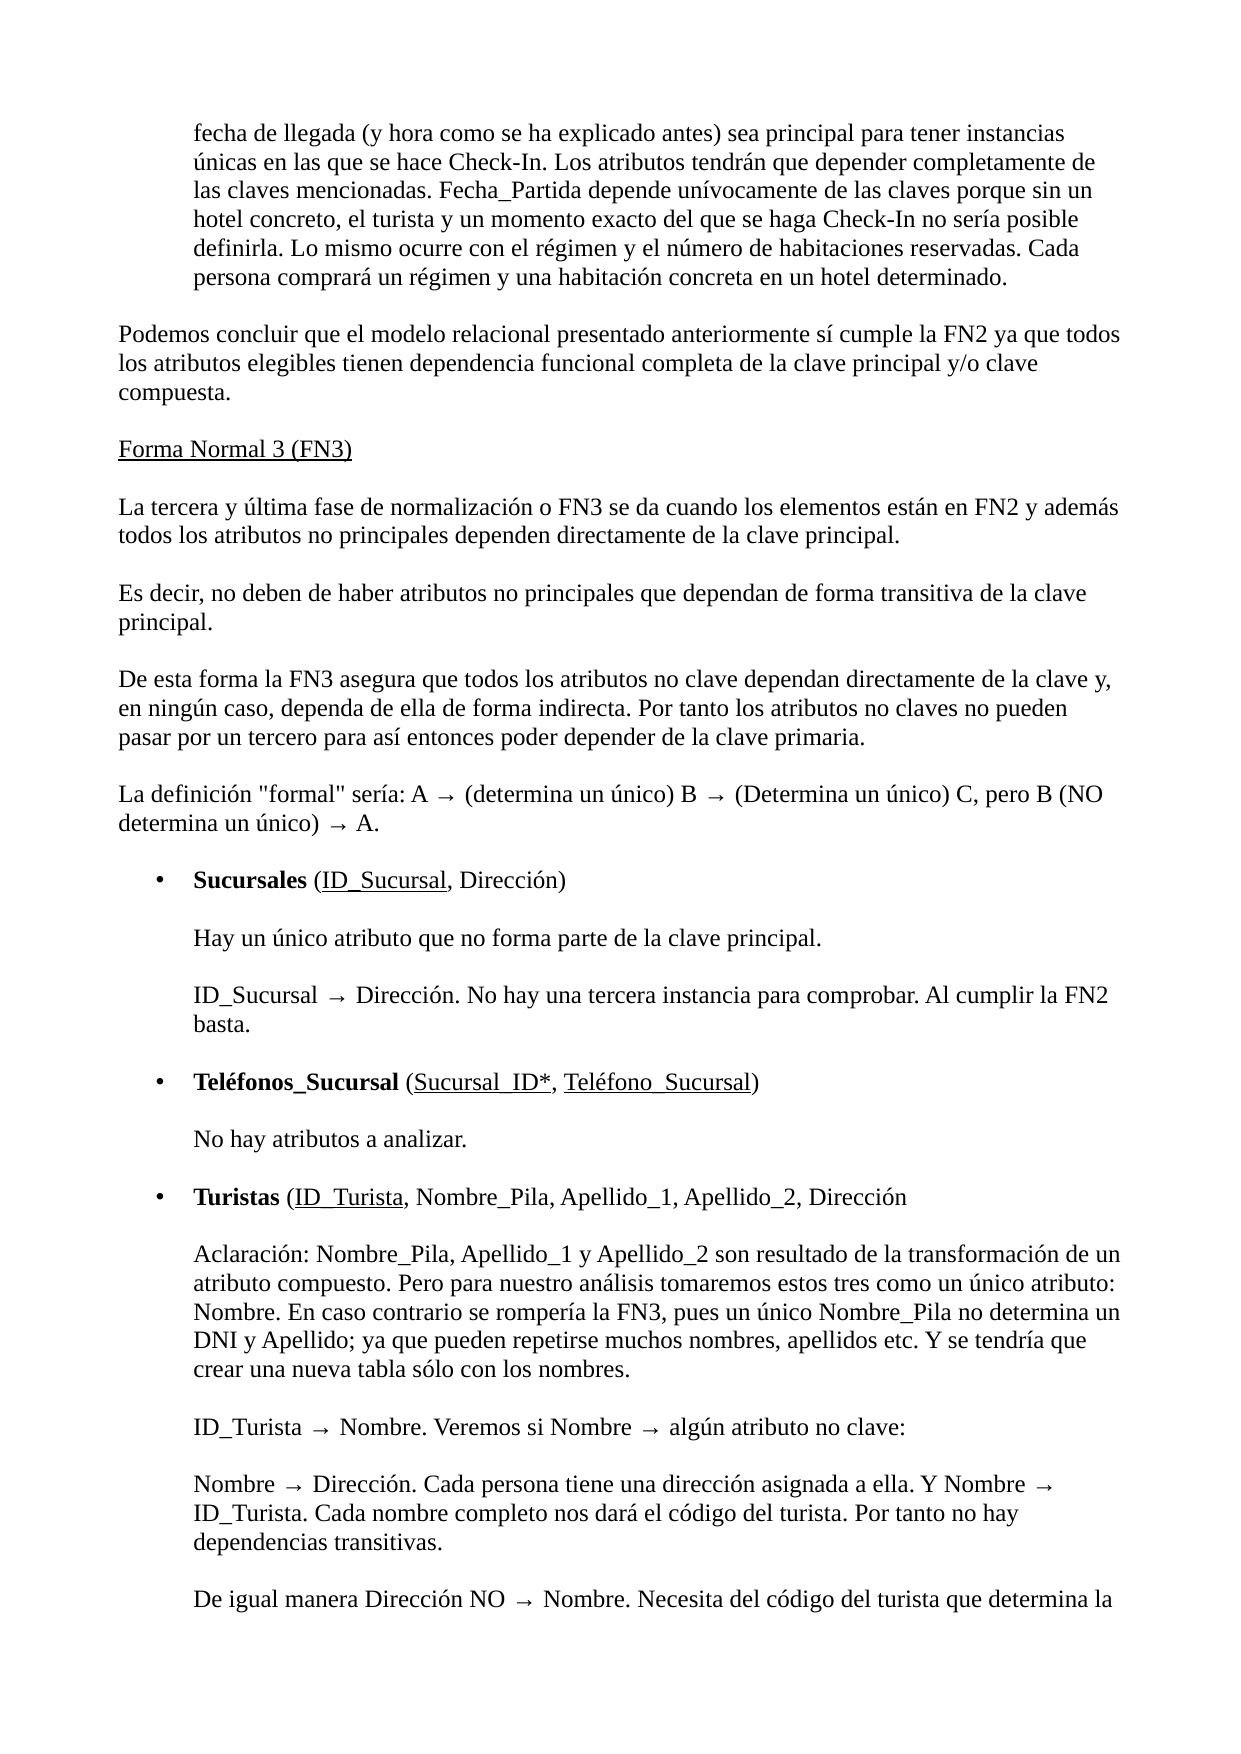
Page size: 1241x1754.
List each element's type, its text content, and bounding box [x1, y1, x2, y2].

text De esta forma la FN3 asegura que todos los atributos no clave dependan directamente de la clave y, en ningún caso, dependa de ella de forma indirecta. Por tanto los atributos no claves no pueden pasar por un tercero para así entonces poder depender de la clave primaria. [118, 664, 1122, 751]
text Es decir, no deben de haber atributos no principales que dependan de forma transitiva de la clave principal. [118, 578, 1122, 636]
list Teléfonos_Sucursal (Sucursal_ID*, Teléfono_Sucursal) No hay atributos a analizar. [156, 1067, 1122, 1182]
list Turistas (ID_Turista, Nombre_Pila, Apellido_1, Apellido_2, Dirección Aclaración: Nombre_Pila, Apellido_1 y Apellido_2 son resultado de la transformación de un atributo compuesto. Pero para nuestro análisis tomaremos estos tres como un único atributo: Nombre. En caso contrario se rompería la FN3, pues un único Nombre_Pila no determina un DNI y Apellido; ya que pueden repetirse muchos nombres, apellidos etc. Y se tendría que crear una nueva tabla sólo con los nombres. ID_Turista → Nombre. Veremos si Nombre → algún atributo no clave: Nombre → Dirección. Cada persona tiene una dirección asignada a ella. Y Nombre → ID_Turista. Cada nombre completo nos dará el código del turista. Por tanto no hay dependencias transitivas. De igual manera Dirección NO → Nombre. Necesita del código del turista que determina la [156, 1182, 1122, 1613]
text La definición "formal" sería: A → (determina un único) B → (Determina un único) C, pero B (NO determina un único) → A. [118, 779, 1122, 837]
list Sucursales (ID_Sucursal, Dirección) Hay un único atributo que no forma parte de la clave principal. ID_Sucursal → Dirección. No hay una tercera instancia para comprobar. Al cumplir la FN2 basta. [156, 866, 1122, 1067]
list fecha de llegada (y hora como se ha explicado antes) sea principal para tener instancias únicas en las que se hace Check-In. Los atributos tendrán que depender completamente de las claves mencionadas. Fecha_Partida depende unívocamente de las claves porque sin un hotel concreto, el turista y un momento exacto del que se haga Check-In no sería posible definirla. Lo mismo ocurre con el régimen y el número de habitaciones reservadas. Cada persona comprará un régimen y una habitación concreta en un hotel determinado. [156, 118, 1122, 291]
text Forma Normal 3 (FN3) [118, 434, 1122, 463]
text La tercera y última fase de normalización o FN3 se da cuando los elementos están en FN2 y además todos los atributos no principales dependen directamente de la clave principal. [118, 492, 1122, 549]
text Podemos concluir que el modelo relacional presentado anteriormente sí cumple la FN2 ya que todos los atributos elegibles tienen dependencia funcional completa de la clave principal y/o clave compuesta. [118, 319, 1122, 406]
